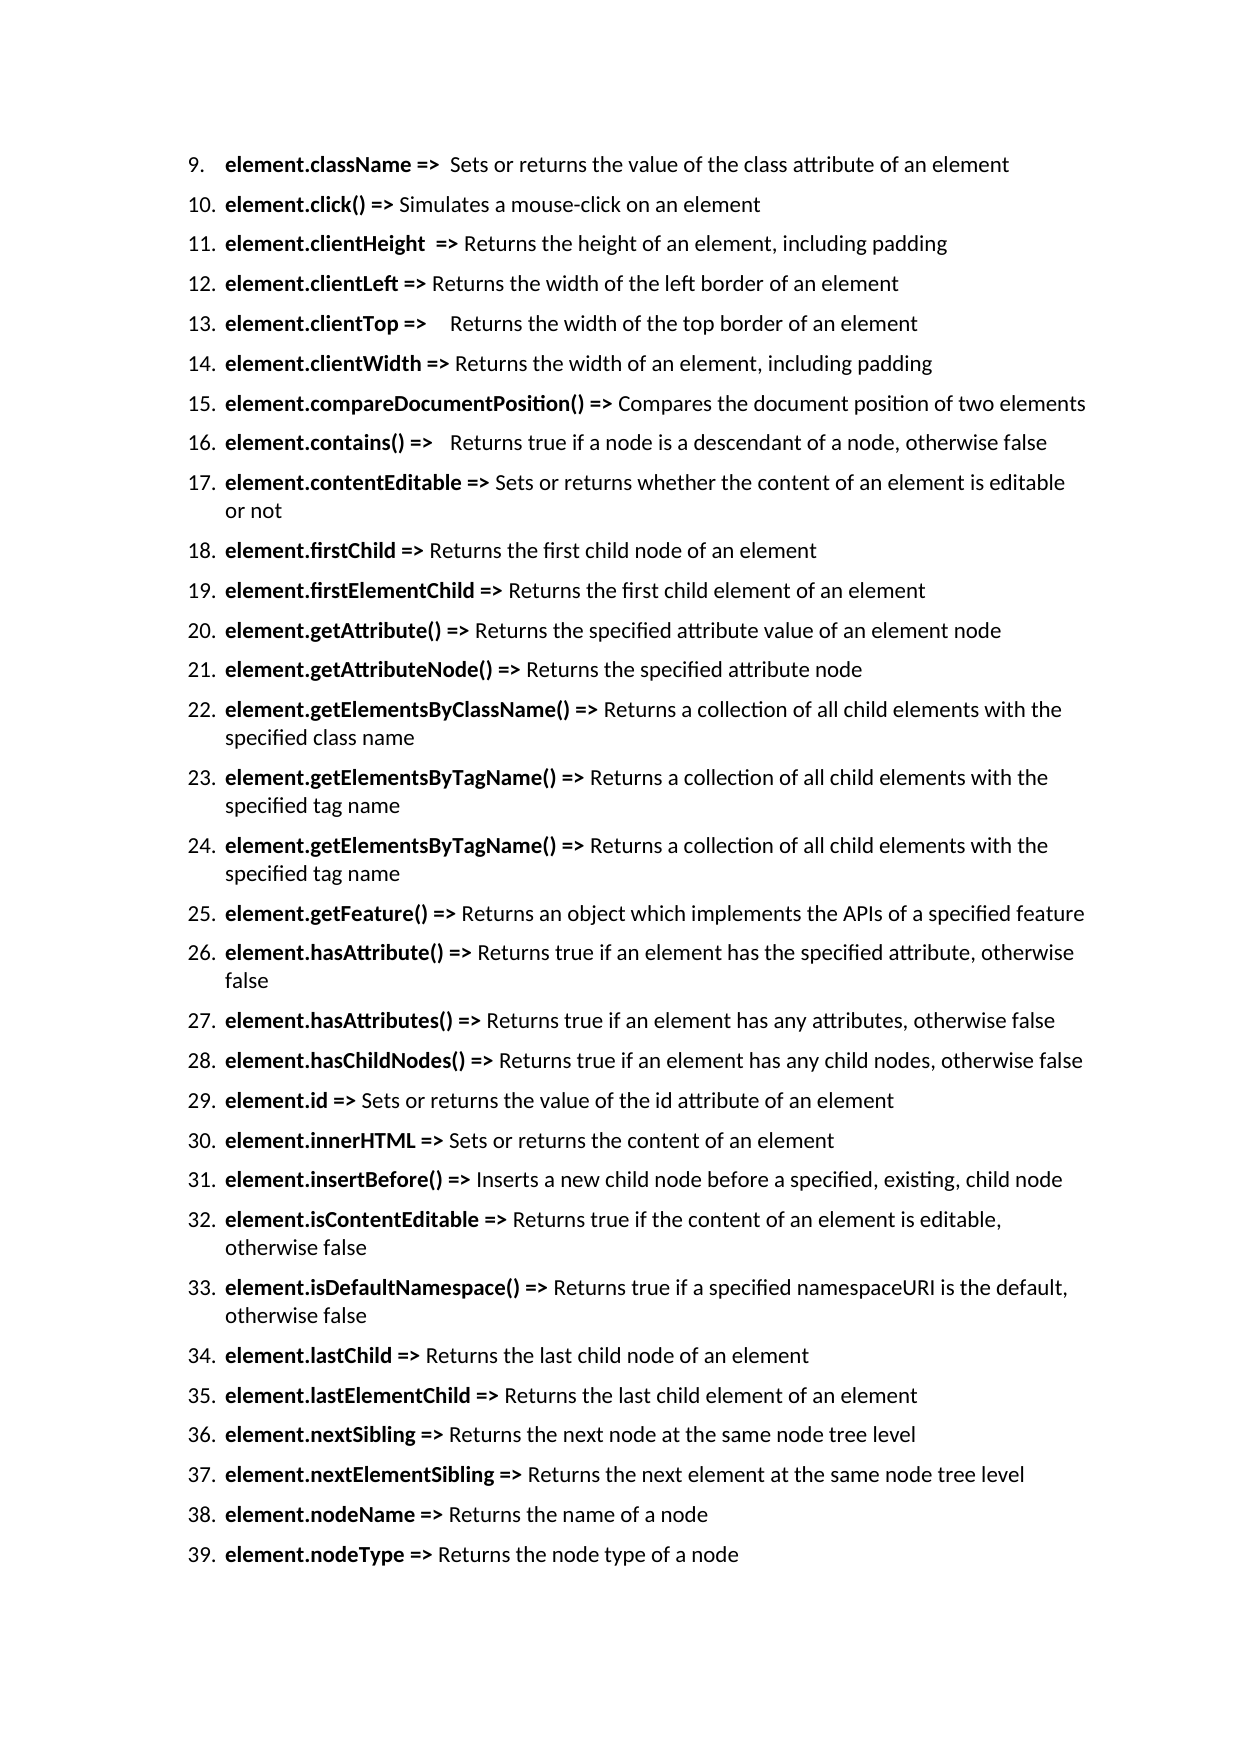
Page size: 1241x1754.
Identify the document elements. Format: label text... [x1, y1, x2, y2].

list element.clientHeight => Returns the height of an element, including padding [187, 229, 1090, 258]
list element.isContentEditable => Returns true if the content of an element is editable, otherwise false [187, 1205, 1090, 1261]
list element.getFeature() => Returns an object which implements the APIs of a specified feature [187, 899, 1090, 927]
list element.nextElementSibling => Returns the next element at the same node tree level [187, 1460, 1090, 1488]
list element.isDefaultNamespace() => Returns true if a specified namespaceURI is the default, otherwise false [187, 1273, 1090, 1329]
list element.firstElementChild => Returns the first child element of an element [187, 576, 1090, 604]
list element.getElementsByTagName() => Returns a collection of all child elements with the specified tag name [187, 763, 1090, 819]
list element.getAttributeNode() => Returns the specified attribute node [187, 656, 1090, 683]
list element.getAttribute() => Returns the specified attribute value of an element node [187, 616, 1090, 644]
list element.getElementsByClassName() => Returns a collection of all child elements with the specified class name [187, 695, 1090, 751]
list element.clientTop => Returns the width of the top border of an element [187, 309, 1090, 337]
list element.contains() => Returns true if a node is a descendant of a node, otherwise false [187, 428, 1090, 457]
list element.compareDocumentPosition() => Compares the document position of two elements [187, 389, 1090, 417]
list element.hasAttribute() => Returns true if an element has the specified attribute, otherwise false [187, 938, 1090, 994]
list element.hasAttributes() => Returns true if an element has any attributes, otherwise false [187, 1006, 1090, 1034]
list element.lastChild => Returns the last child node of an element [187, 1341, 1090, 1369]
list element.innerHTML => Sets or returns the content of an element [187, 1126, 1090, 1154]
list element.getElementsByTagName() => Returns a collection of all child elements with the specified tag name [187, 831, 1090, 887]
list element.nextSibling => Returns the next node at the same node tree level [187, 1421, 1090, 1448]
list element.clientWidth => Returns the width of an element, including padding [187, 349, 1090, 377]
list element.clientLeft => Returns the width of the left border of an element [187, 269, 1090, 297]
list element.nodeName => Returns the name of a node [187, 1500, 1090, 1528]
list element.contentEditable => Sets or returns whether the content of an element is editable or not [187, 468, 1090, 524]
list element.className => Sets or returns the value of the class attribute of an element [187, 150, 1090, 178]
list element.hasChildNodes() => Returns true if an element has any child nodes, otherwise false [187, 1046, 1090, 1074]
list element.firstChild => Returns the first child node of an element [187, 536, 1090, 564]
list element.id => Sets or returns the value of the id attribute of an element [187, 1086, 1090, 1114]
list element.click() => Simulates a mouse-click on an element [187, 190, 1090, 218]
list element.lastElementChild => Returns the last child element of an element [187, 1381, 1090, 1409]
list element.insertBefore() => Inserts a new child node before a specified, existing, child node [187, 1166, 1090, 1193]
list element.nodeType => Returns the node type of a node [187, 1540, 1090, 1568]
